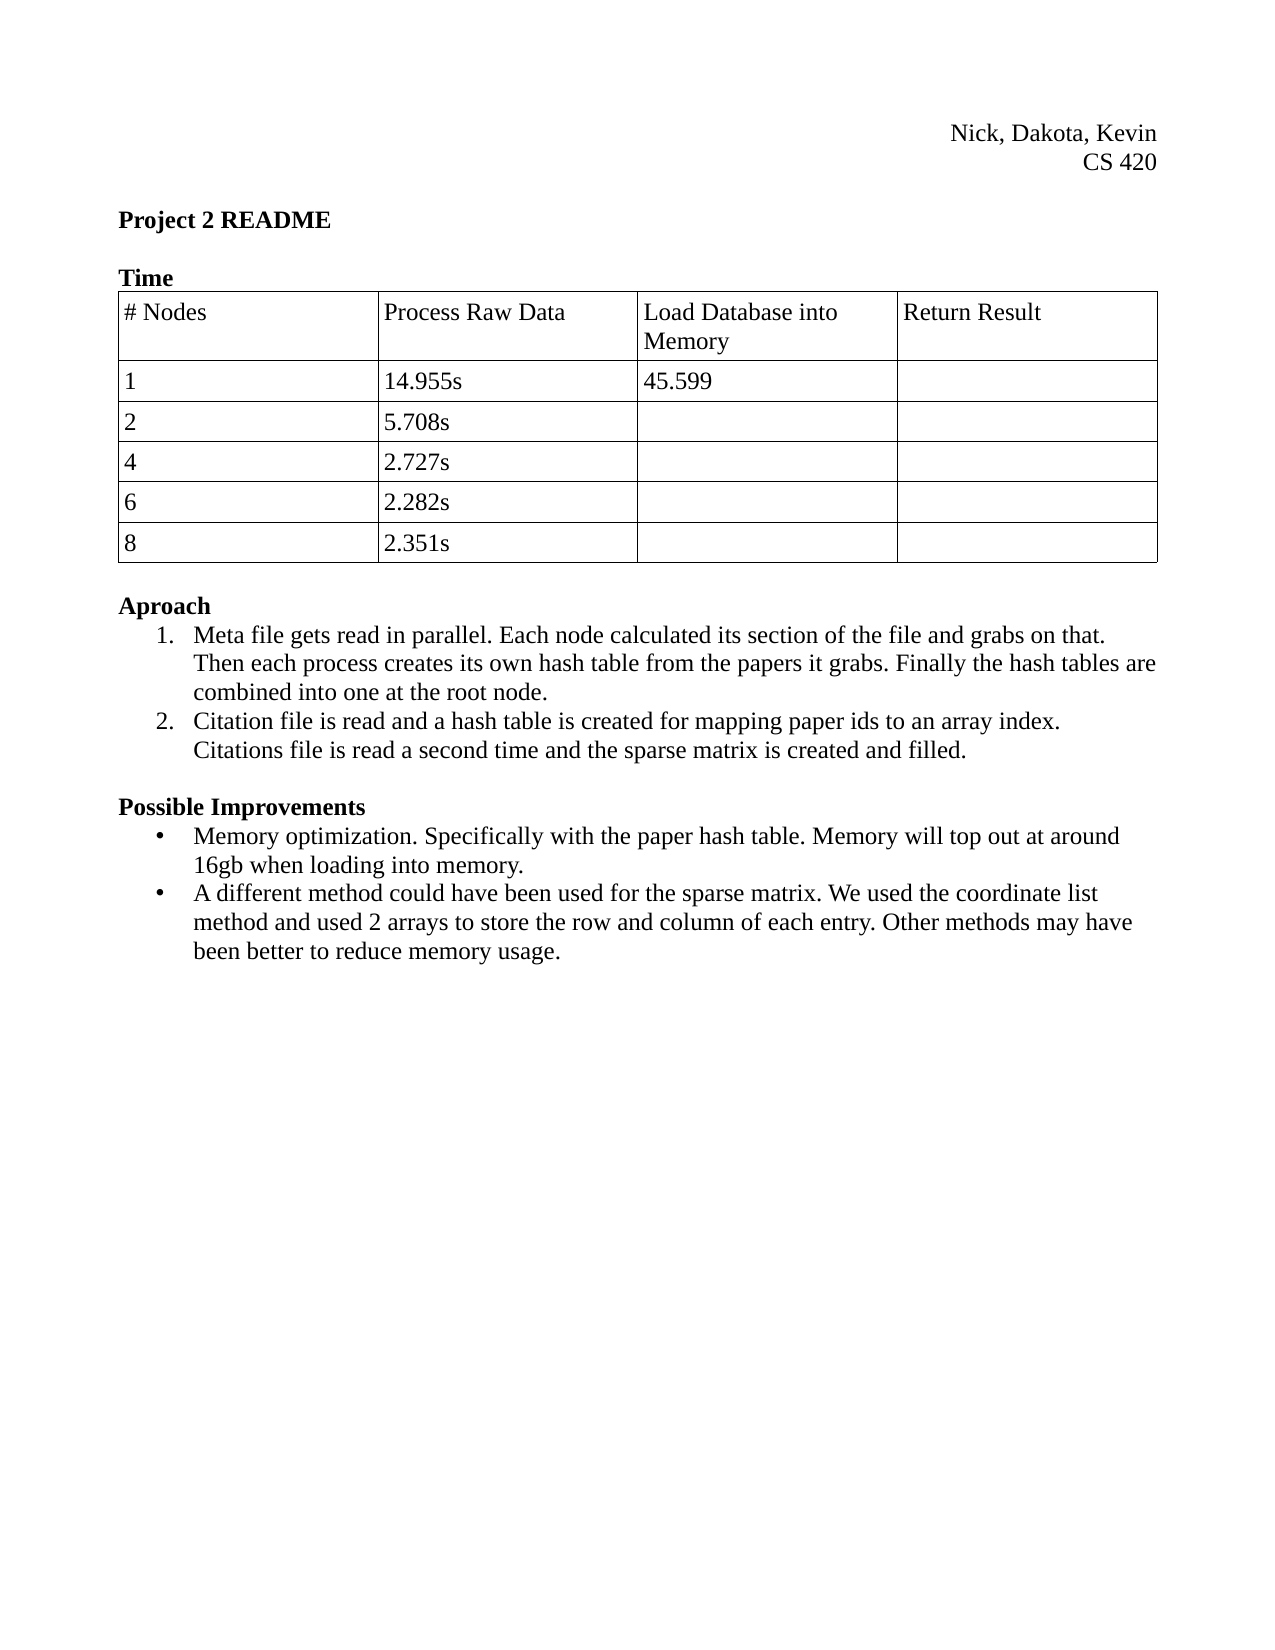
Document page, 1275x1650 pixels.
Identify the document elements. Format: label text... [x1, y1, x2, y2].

table_cell 2.282s [379, 482, 637, 522]
table_cell 14.955s [379, 361, 637, 401]
table_header # Nodes [119, 292, 378, 360]
table_cell 45.599 [638, 361, 897, 401]
table_cell [898, 361, 1157, 401]
table_cell [638, 402, 897, 441]
list Meta file gets read in parallel. Each node calculated its section of the file and grabs on that. Then each process creates its own hash table from the papers it grabs. Finally the hash tables are combined into one at the root node. [156, 620, 1157, 706]
table_header 4 [119, 442, 378, 481]
list Citation file is read and a hash table is created for mapping paper ids to an array index. Citations file is read a second time and the sparse matrix is created and filled. [156, 706, 1157, 763]
table_cell [638, 523, 897, 562]
table_header Process Raw Data [379, 292, 637, 360]
list Memory optimization. Specifically with the paper hash table. Memory will top out at around 16gb when loading into memory. [156, 821, 1157, 878]
table_cell 8 [119, 523, 378, 562]
table_header Return Result [898, 292, 1157, 360]
table_cell [898, 523, 1157, 562]
text Time [118, 263, 1157, 291]
table_cell 6 [119, 482, 378, 522]
table_header [898, 442, 1157, 481]
table_cell [898, 482, 1157, 522]
text Aproach [118, 591, 1157, 620]
table_cell 1 [119, 361, 378, 401]
table_cell 2.351s [379, 523, 637, 562]
table_cell [638, 482, 897, 522]
table_cell [898, 402, 1157, 441]
text Project 2 README [118, 205, 1157, 234]
table_header Load Database into Memory [638, 292, 897, 360]
table_header 2.727s [379, 442, 637, 481]
list A different method could have been used for the sparse matrix. We used the coordinate list method and used 2 arrays to store the row and column of each entry. Other methods may have been better to reduce memory usage. [156, 878, 1157, 965]
table_header [638, 442, 897, 481]
table_cell 5.708s [379, 402, 637, 441]
table_cell 2 [119, 402, 378, 441]
text Possible Improvements [118, 792, 1157, 821]
